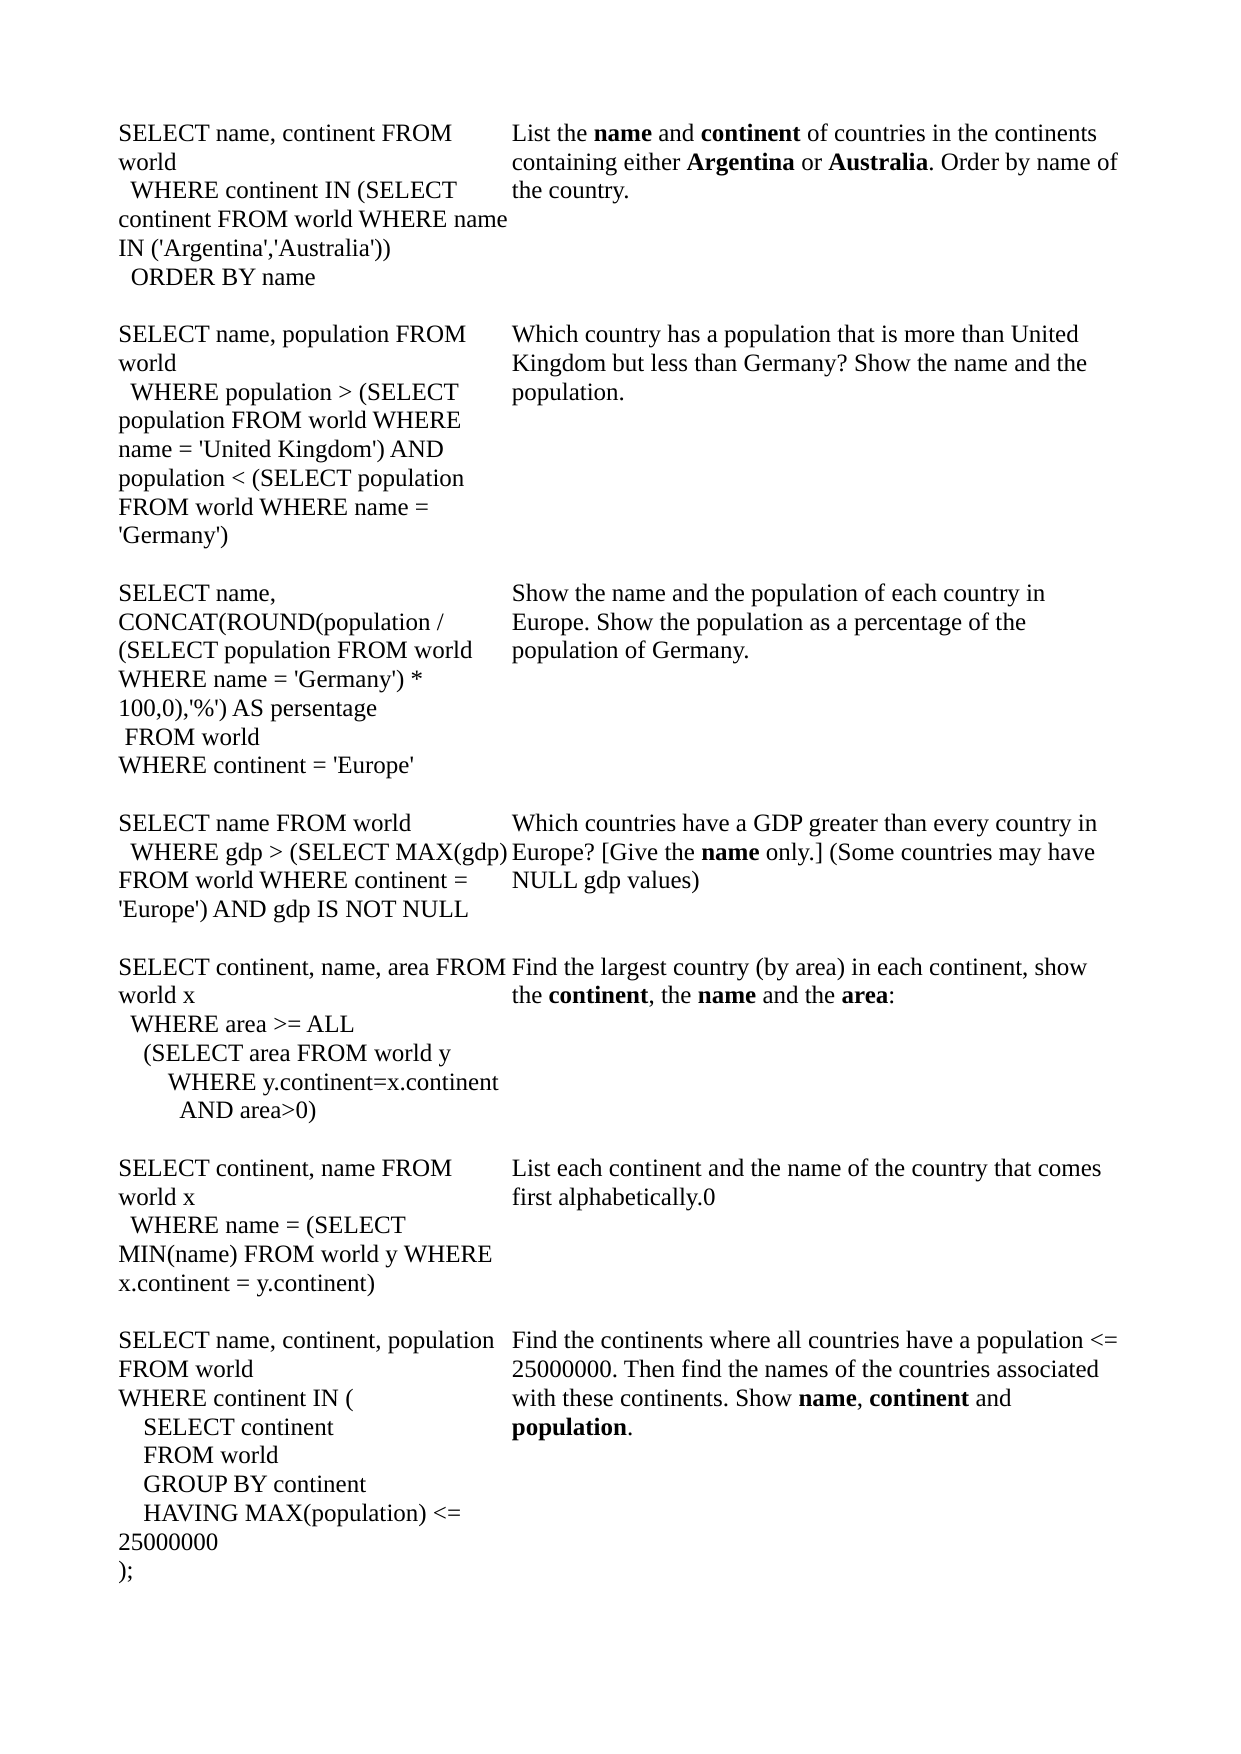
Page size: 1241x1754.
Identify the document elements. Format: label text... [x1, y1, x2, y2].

table_cell [118, 779, 512, 808]
table_cell Find the continents where all countries have a population <= 25000000. Then find the names of the countries associated with these continents. Show name, continent and population. [512, 1326, 1122, 1584]
table_cell [512, 549, 1122, 578]
table_cell [118, 1124, 512, 1153]
table_cell [118, 1584, 512, 1613]
table_cell [512, 291, 1122, 319]
table_cell [118, 291, 512, 319]
table_cell [512, 1297, 1122, 1326]
table_cell Find the largest country (by area) in each continent, show the continent, the name and the area: [512, 952, 1122, 1124]
table_cell SELECT name FROM world WHERE gdp > (SELECT MAX(gdp) FROM world WHERE continent = 'Europe') AND gdp IS NOT NULL [118, 808, 512, 923]
table_cell Show the name and the population of each country in Europe. Show the population as a percentage of the population of Germany. [512, 578, 1122, 779]
table_cell [118, 549, 512, 578]
table_cell [512, 1124, 1122, 1153]
table_cell SELECT continent, name, area FROM world x WHERE area >= ALL (SELECT area FROM world y WHERE y.continent=x.continent AND area>0) [118, 952, 512, 1124]
table_cell SELECT continent, name FROM world x WHERE name = (SELECT MIN(name) FROM world y WHERE x.continent = y.continent) [118, 1153, 512, 1297]
table_cell Which countries have a GDP greater than every country in Europe? [Give the name only.] (Some countries may have NULL gdp values) [512, 808, 1122, 923]
table_cell List the name and continent of countries in the continents containing either Argentina or Australia. Order by name of the country. [512, 118, 1122, 291]
table_cell List each continent and the name of the country that comes first alphabetically.0 [512, 1153, 1122, 1297]
table_cell SELECT name, population FROM world WHERE population > (SELECT population FROM world WHERE name = 'United Kingdom') AND population < (SELECT population FROM world WHERE name = 'Germany') [118, 319, 512, 549]
table_cell [118, 923, 512, 952]
table_cell [118, 1297, 512, 1326]
table_cell SELECT name, CONCAT(ROUND(population / (SELECT population FROM world WHERE name = 'Germany') * 100,0),'%') AS persentage FROM world WHERE continent = 'Europe' [118, 578, 512, 779]
table_cell SELECT name, continent, population FROM world WHERE continent IN ( SELECT continent FROM world GROUP BY continent HAVING MAX(population) <= 25000000 ); [118, 1326, 512, 1584]
table_cell Which country has a population that is more than United Kingdom but less than Germany? Show the name and the population. [512, 319, 1122, 549]
table_cell [512, 779, 1122, 808]
table_cell SELECT name, continent FROM world WHERE continent IN (SELECT continent FROM world WHERE name IN ('Argentina','Australia')) ORDER BY name [118, 118, 512, 291]
table_cell [512, 1584, 1122, 1613]
table_cell [512, 923, 1122, 952]
